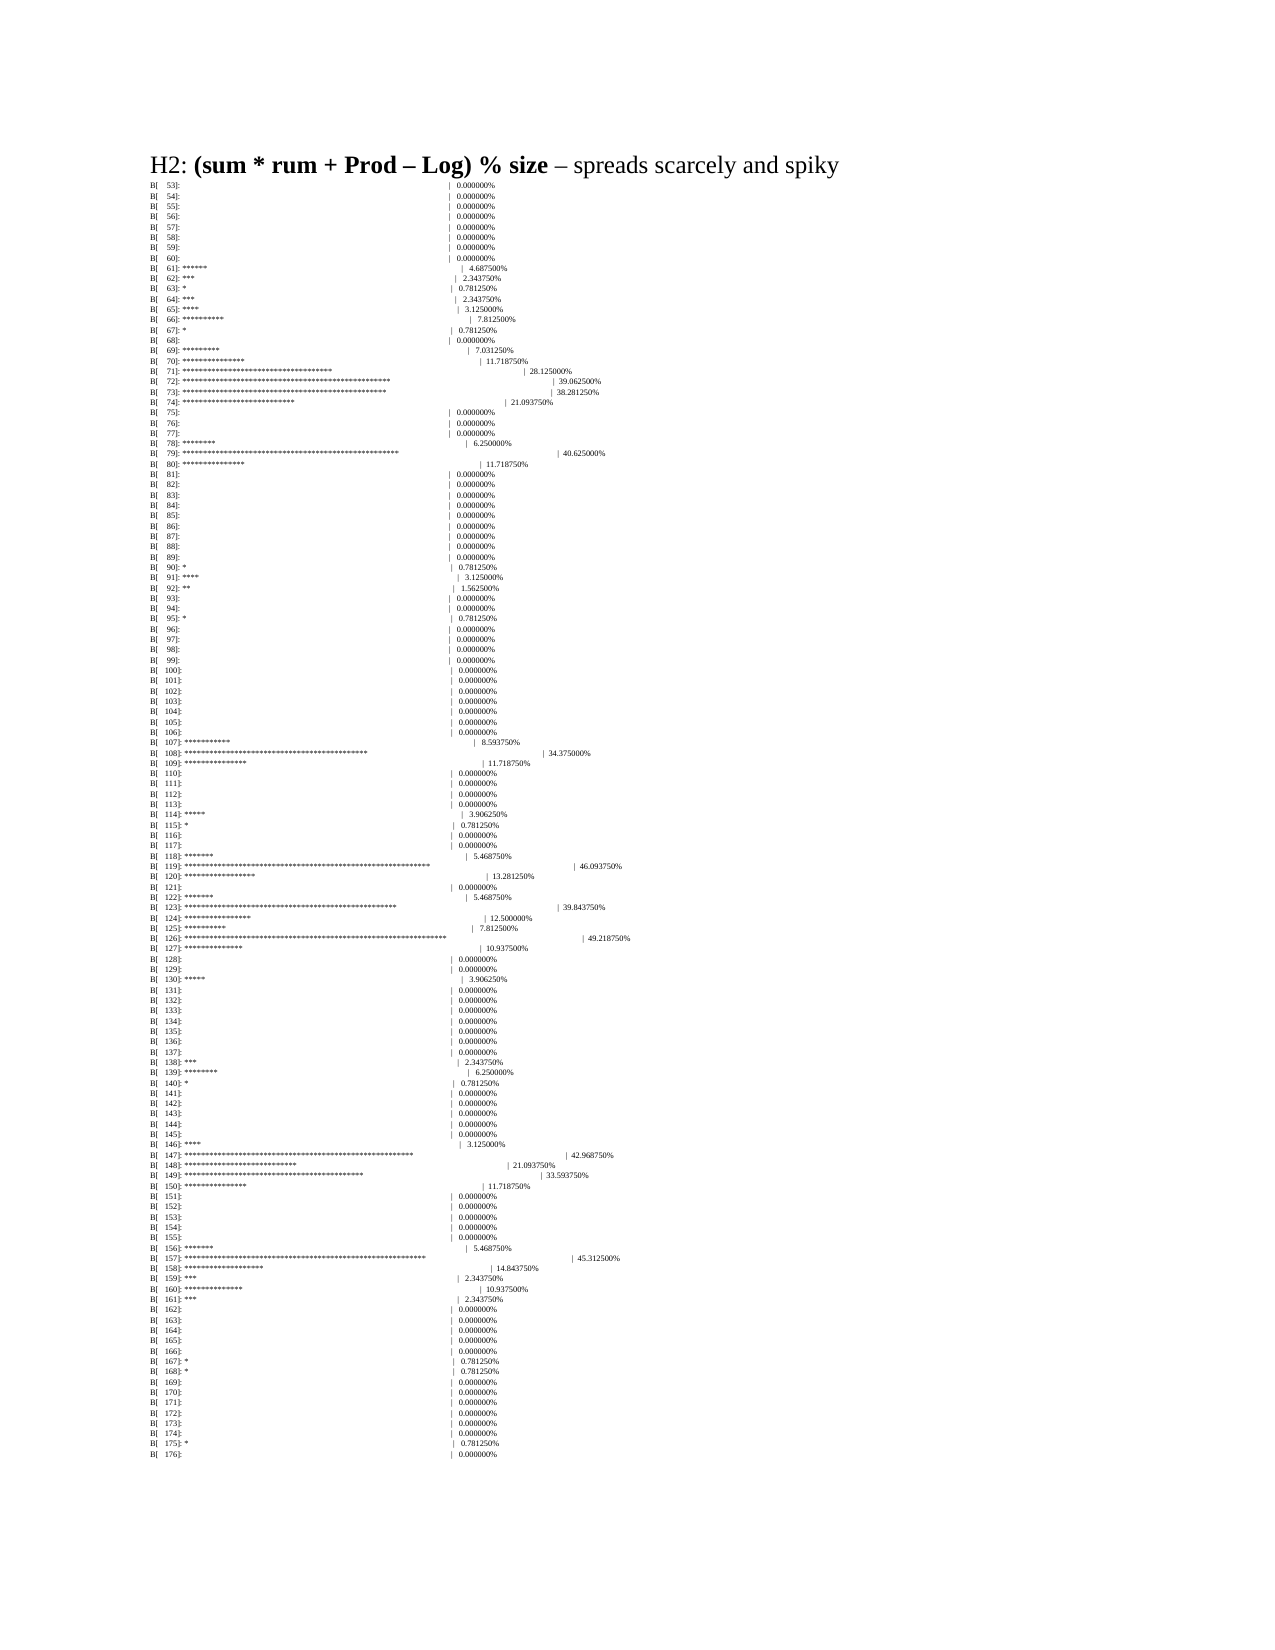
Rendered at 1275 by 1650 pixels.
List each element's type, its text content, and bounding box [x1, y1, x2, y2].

text B[ 137]: | 0.000000% [150, 1047, 1125, 1057]
text B[ 69]: ********* | 7.031250% [150, 346, 1125, 356]
text B[ 57]: | 0.000000% [150, 222, 1125, 232]
text B[ 93]: | 0.000000% [150, 593, 1125, 603]
text B[ 96]: | 0.000000% [150, 624, 1125, 634]
text B[ 108]: ******************************************** | 34.375000% [150, 748, 1125, 758]
text B[ 55]: | 0.000000% [150, 202, 1125, 211]
text B[ 171]: | 0.000000% [150, 1398, 1125, 1407]
text B[ 120]: ***************** | 13.281250% [150, 872, 1125, 882]
text B[ 114]: ***** | 3.906250% [150, 810, 1125, 820]
text B[ 142]: | 0.000000% [150, 1099, 1125, 1108]
text B[ 100]: | 0.000000% [150, 666, 1125, 675]
text B[ 127]: ************** | 10.937500% [150, 944, 1125, 954]
text B[ 61]: ****** | 4.687500% [150, 263, 1125, 273]
text B[ 135]: | 0.000000% [150, 1027, 1125, 1036]
text B[ 134]: | 0.000000% [150, 1016, 1125, 1026]
text B[ 86]: | 0.000000% [150, 521, 1125, 531]
text B[ 80]: *************** | 11.718750% [150, 459, 1125, 469]
text B[ 74]: *************************** | 21.093750% [150, 398, 1125, 407]
text B[ 116]: | 0.000000% [150, 831, 1125, 840]
text B[ 70]: *************** | 11.718750% [150, 356, 1125, 366]
text B[ 139]: ******** | 6.250000% [150, 1068, 1125, 1077]
text B[ 122]: ******* | 5.468750% [150, 893, 1125, 902]
text B[ 101]: | 0.000000% [150, 676, 1125, 686]
text B[ 170]: | 0.000000% [150, 1388, 1125, 1397]
text B[ 95]: * | 0.781250% [150, 614, 1125, 624]
text B[ 145]: | 0.000000% [150, 1130, 1125, 1139]
text B[ 72]: ************************************************** | 39.062500% [150, 377, 1125, 387]
text B[ 105]: | 0.000000% [150, 717, 1125, 727]
text B[ 174]: | 0.000000% [150, 1429, 1125, 1438]
text B[ 147]: ******************************************************* | 42.968750% [150, 1150, 1125, 1160]
text B[ 160]: ************** | 10.937500% [150, 1284, 1125, 1294]
text B[ 63]: * | 0.781250% [150, 284, 1125, 294]
text B[ 125]: ********** | 7.812500% [150, 923, 1125, 933]
text B[ 164]: | 0.000000% [150, 1326, 1125, 1335]
text B[ 71]: ************************************ | 28.125000% [150, 367, 1125, 376]
text B[ 152]: | 0.000000% [150, 1202, 1125, 1212]
text B[ 64]: *** | 2.343750% [150, 294, 1125, 304]
text B[ 84]: | 0.000000% [150, 501, 1125, 510]
text B[ 91]: **** | 3.125000% [150, 573, 1125, 582]
text B[ 155]: | 0.000000% [150, 1233, 1125, 1242]
text B[ 62]: *** | 2.343750% [150, 274, 1125, 283]
text B[ 165]: | 0.000000% [150, 1336, 1125, 1346]
text B[ 173]: | 0.000000% [150, 1418, 1125, 1428]
text B[ 132]: | 0.000000% [150, 996, 1125, 1005]
text B[ 153]: | 0.000000% [150, 1212, 1125, 1222]
text B[ 99]: | 0.000000% [150, 655, 1125, 665]
text B[ 161]: *** | 2.343750% [150, 1295, 1125, 1304]
text B[ 140]: * | 0.781250% [150, 1078, 1125, 1088]
text B[ 143]: | 0.000000% [150, 1109, 1125, 1119]
text B[ 58]: | 0.000000% [150, 233, 1125, 242]
text B[ 119]: *********************************************************** | 46.093750% [150, 862, 1125, 871]
text B[ 115]: * | 0.781250% [150, 820, 1125, 830]
text B[ 102]: | 0.000000% [150, 686, 1125, 696]
text B[ 85]: | 0.000000% [150, 511, 1125, 521]
text B[ 103]: | 0.000000% [150, 697, 1125, 706]
text B[ 106]: | 0.000000% [150, 728, 1125, 737]
text B[ 149]: ******************************************* | 33.593750% [150, 1171, 1125, 1181]
text B[ 126]: *************************************************************** | 49.218750% [150, 934, 1125, 943]
text B[ 113]: | 0.000000% [150, 800, 1125, 809]
text B[ 133]: | 0.000000% [150, 1006, 1125, 1016]
text B[ 65]: **** | 3.125000% [150, 305, 1125, 314]
text B[ 168]: * | 0.781250% [150, 1367, 1125, 1377]
text B[ 112]: | 0.000000% [150, 789, 1125, 799]
text B[ 123]: *************************************************** | 39.843750% [150, 903, 1125, 912]
text B[ 167]: * | 0.781250% [150, 1357, 1125, 1366]
text B[ 130]: ***** | 3.906250% [150, 975, 1125, 985]
text B[ 67]: * | 0.781250% [150, 325, 1125, 335]
text B[ 166]: | 0.000000% [150, 1346, 1125, 1356]
text B[ 163]: | 0.000000% [150, 1315, 1125, 1325]
text B[ 109]: *************** | 11.718750% [150, 758, 1125, 768]
text B[ 175]: * | 0.781250% [150, 1439, 1125, 1449]
text B[ 154]: | 0.000000% [150, 1223, 1125, 1232]
text B[ 111]: | 0.000000% [150, 779, 1125, 789]
text B[ 94]: | 0.000000% [150, 604, 1125, 613]
text B[ 110]: | 0.000000% [150, 769, 1125, 778]
text B[ 159]: *** | 2.343750% [150, 1274, 1125, 1284]
text B[ 59]: | 0.000000% [150, 243, 1125, 252]
text B[ 53]: | 0.000000% [150, 181, 1125, 191]
text B[ 138]: *** | 2.343750% [150, 1058, 1125, 1067]
text B[ 157]: ********************************************************** | 45.312500% [150, 1253, 1125, 1263]
text B[ 104]: | 0.000000% [150, 707, 1125, 717]
text B[ 172]: | 0.000000% [150, 1408, 1125, 1418]
text B[ 124]: **************** | 12.500000% [150, 913, 1125, 923]
text B[ 118]: ******* | 5.468750% [150, 851, 1125, 861]
text B[ 79]: **************************************************** | 40.625000% [150, 449, 1125, 459]
text B[ 146]: **** | 3.125000% [150, 1140, 1125, 1150]
text B[ 77]: | 0.000000% [150, 428, 1125, 438]
text B[ 141]: | 0.000000% [150, 1088, 1125, 1098]
text B[ 128]: | 0.000000% [150, 954, 1125, 964]
text B[ 98]: | 0.000000% [150, 645, 1125, 655]
text B[ 156]: ******* | 5.468750% [150, 1243, 1125, 1253]
text B[ 150]: *************** | 11.718750% [150, 1181, 1125, 1191]
text B[ 158]: ******************* | 14.843750% [150, 1264, 1125, 1273]
text H2: (sum * rum + Prod – Log) % size – spreads scarcely and spiky [150, 150, 1125, 179]
text B[ 136]: | 0.000000% [150, 1037, 1125, 1047]
text B[ 89]: | 0.000000% [150, 552, 1125, 562]
text B[ 129]: | 0.000000% [150, 965, 1125, 974]
text B[ 151]: | 0.000000% [150, 1192, 1125, 1201]
text B[ 169]: | 0.000000% [150, 1377, 1125, 1387]
text B[ 81]: | 0.000000% [150, 470, 1125, 479]
text B[ 121]: | 0.000000% [150, 882, 1125, 892]
text B[ 78]: ******** | 6.250000% [150, 439, 1125, 448]
text B[ 76]: | 0.000000% [150, 418, 1125, 428]
text B[ 117]: | 0.000000% [150, 841, 1125, 851]
text B[ 73]: ************************************************* | 38.281250% [150, 387, 1125, 397]
text B[ 131]: | 0.000000% [150, 985, 1125, 995]
text B[ 144]: | 0.000000% [150, 1119, 1125, 1129]
text B[ 90]: * | 0.781250% [150, 563, 1125, 572]
text B[ 56]: | 0.000000% [150, 212, 1125, 222]
text B[ 75]: | 0.000000% [150, 408, 1125, 417]
text B[ 88]: | 0.000000% [150, 542, 1125, 552]
text B[ 97]: | 0.000000% [150, 635, 1125, 644]
text B[ 148]: *************************** | 21.093750% [150, 1161, 1125, 1170]
text B[ 54]: | 0.000000% [150, 191, 1125, 201]
text B[ 66]: ********** | 7.812500% [150, 315, 1125, 325]
text B[ 82]: | 0.000000% [150, 480, 1125, 490]
text B[ 92]: ** | 1.562500% [150, 583, 1125, 593]
text B[ 176]: | 0.000000% [150, 1449, 1125, 1459]
text B[ 87]: | 0.000000% [150, 532, 1125, 541]
text B[ 60]: | 0.000000% [150, 253, 1125, 263]
text B[ 83]: | 0.000000% [150, 490, 1125, 500]
text B[ 162]: | 0.000000% [150, 1305, 1125, 1315]
text B[ 107]: *********** | 8.593750% [150, 738, 1125, 747]
text B[ 68]: | 0.000000% [150, 336, 1125, 345]
